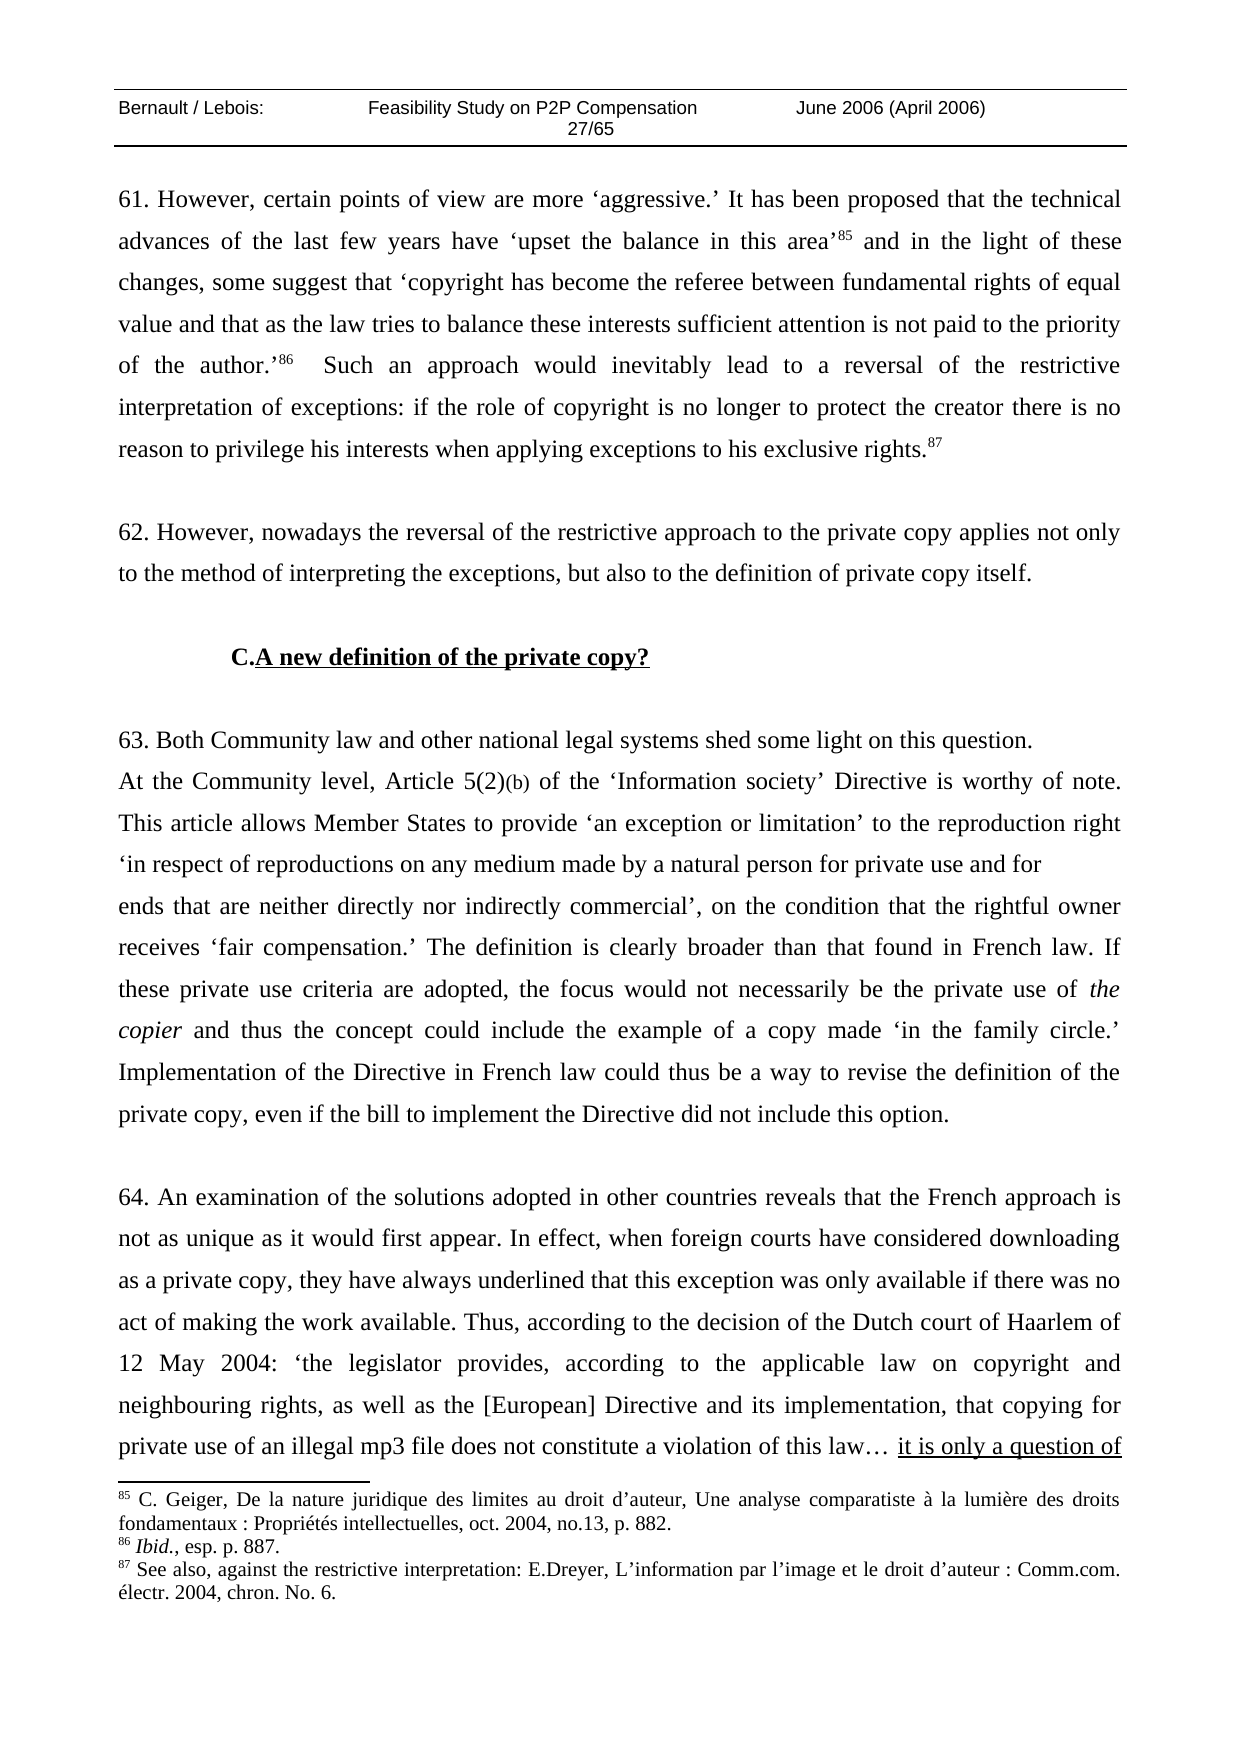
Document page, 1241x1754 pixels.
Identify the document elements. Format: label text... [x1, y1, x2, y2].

text 63. Both Community law and other national legal systems shed some light on this question. [118, 726, 1122, 753]
text 64. An examination of the solutions adopted in other countries reveals that the French approach is not as unique as it would first appear. In effect, when foreign courts have considered downloading as a private copy, they have always underlined that this exception was only available if there was no act of making the work available. Thus, according to the decision of the Dutch court of Haarlem of 12 May 2004: ‘the legislator provides, according to the applicable law on copyright and neighbouring rights, as well as the [European] Directive and its implementation, that copying for private use of an illegal mp3 file does not constitute a violation of this law… it is only a question of [118, 1183, 1122, 1460]
text At the Community level, Article 5(2)(b) of the ‘Information society’ Directive is worthy of note. This article allows Member States to provide ‘an exception or limitation’ to the reproduction right ‘in respect of reproductions on any medium made by a natural person for private use and for [118, 767, 1122, 878]
text 62. However, nowadays the reversal of the restrictive approach to the private copy applies not only to the method of interpreting the exceptions, but also to the definition of private copy itself. [118, 518, 1122, 587]
list A new definition of the private copy? [231, 643, 1122, 670]
text ends that are neither directly nor indirectly commercial’, on the condition that the rightful owner receives ‘fair compensation.’ The definition is clearly broader than that found in French law. If these private use criteria are adopted, the focus would not necessarily be the private use of the copier and thus the concept could include the example of a copy made ‘in the family circle.’ Implementation of the Directive in French law could thus be a way to revise the definition of the private copy, even if the bill to implement the Directive did not include this option. [118, 892, 1122, 1127]
text See also, against the restrictive interpretation: E.Dreyer, L’information par l’image et le droit d’auteur : Comm.com. électr. 2004, chron. No. 6. [118, 1558, 1122, 1604]
text C. Geiger, De la nature juridique des limites au droit d’auteur, Une analyse comparatiste à la lumière des droits fondamentaux : Propriétés intellectuelles, oct. 2004, no.13, p. 882. [118, 1488, 1122, 1534]
text 61. However, certain points of view are more ‘aggressive.’ It has been proposed that the technical advances of the last few years have ‘upset the balance in this area’ and in the light of these changes, some suggest that ‘copyright has become the referee between fundamental rights of equal value and that as the law tries to balance these interests sufficient attention is not paid to the priority of the author.’ Such an approach would inevitably lead to a reversal of the restrictive interpretation of exceptions: if the role of copyright is no longer to protect the creator there is no reason to privilege his interests when applying exceptions to his exclusive rights. [118, 185, 1122, 462]
text Ibid., esp. p. 887. [118, 1534, 1122, 1558]
